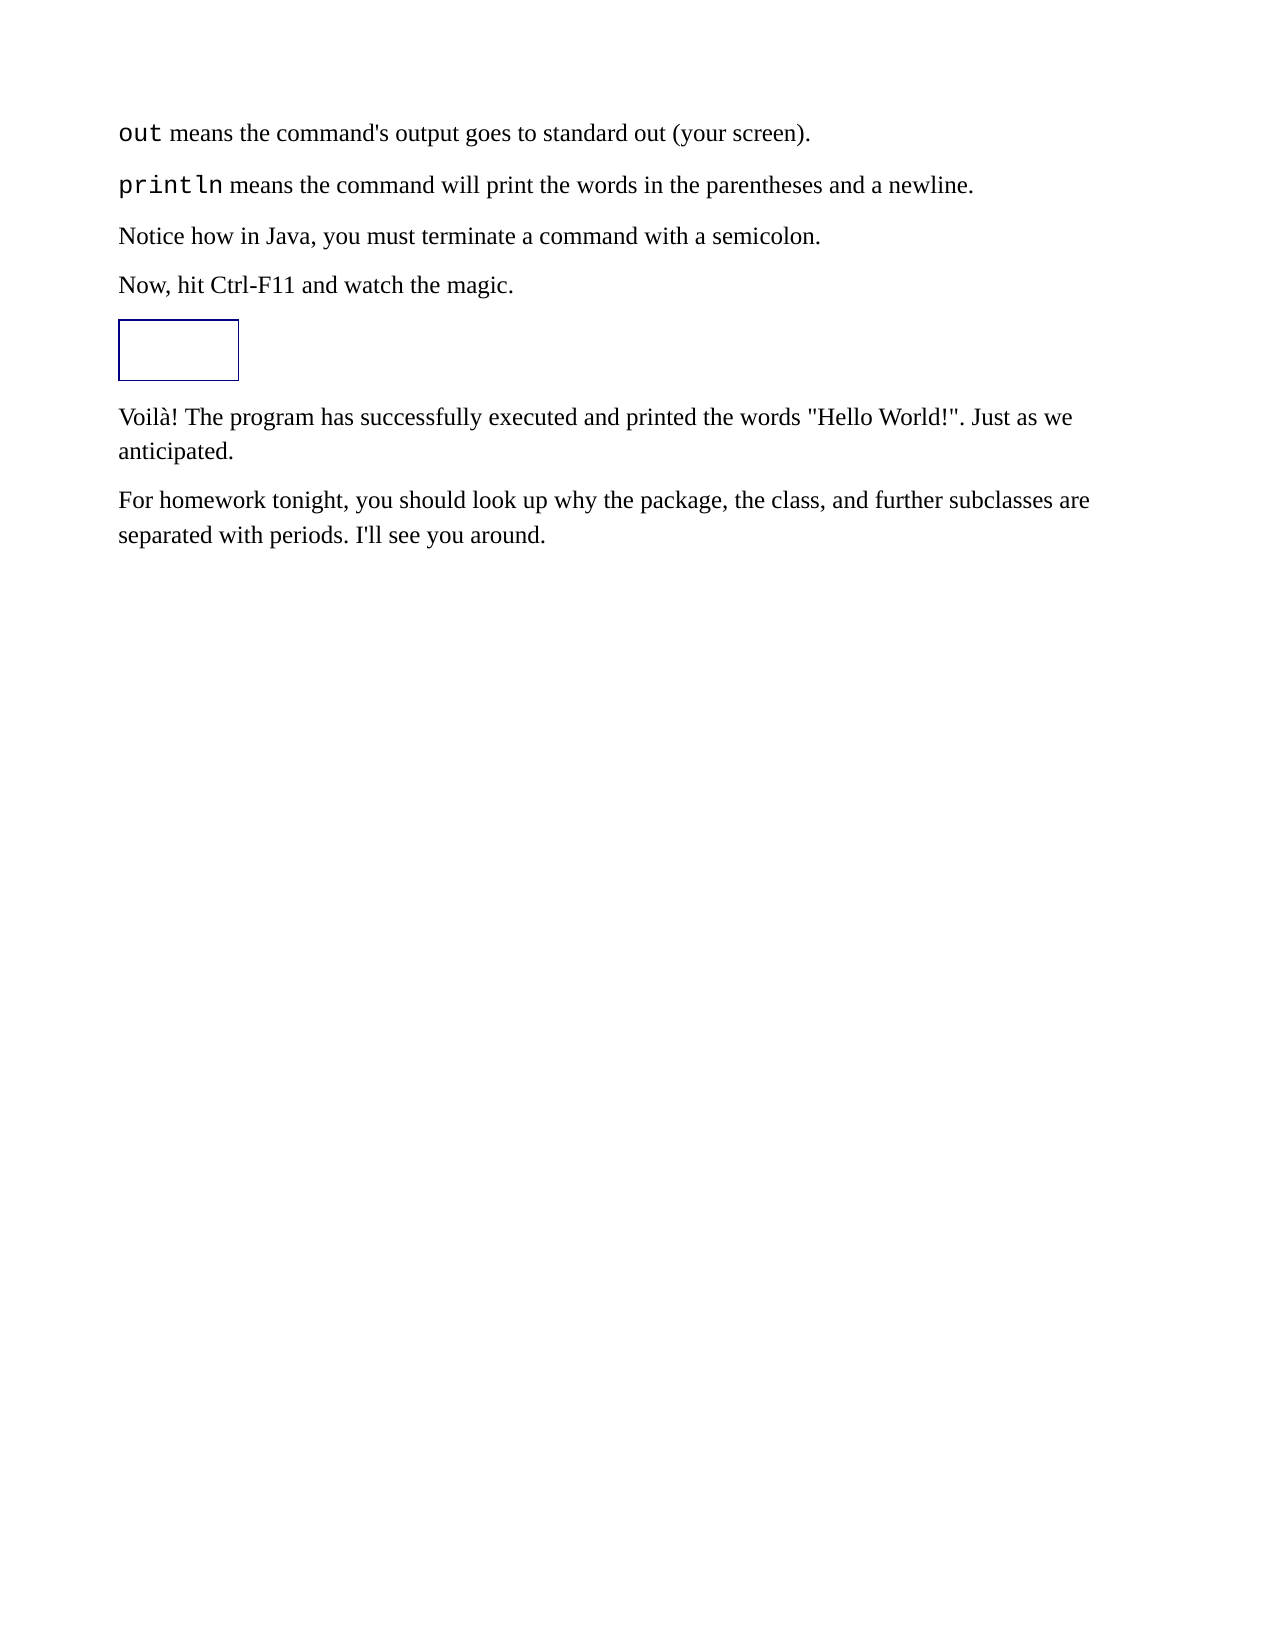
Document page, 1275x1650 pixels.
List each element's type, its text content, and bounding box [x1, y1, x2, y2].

text Now, hit Ctrl-F11 and watch the magic. [118, 270, 1157, 299]
text Notice how in Java, you must terminate a command with a semicolon. [118, 221, 1157, 250]
text println means the command will print the words in the parentheses and a newline. [118, 170, 1157, 201]
text Voilà! The program has successfully executed and printed the words "Hello World!". Just as we anticipated. [118, 402, 1157, 465]
text For homework tonight, you should look up why the package, the class, and further subclasses are separated with periods. I'll see you around. [118, 485, 1157, 548]
text out means the command's output goes to standard out (your screen). [118, 118, 1157, 149]
